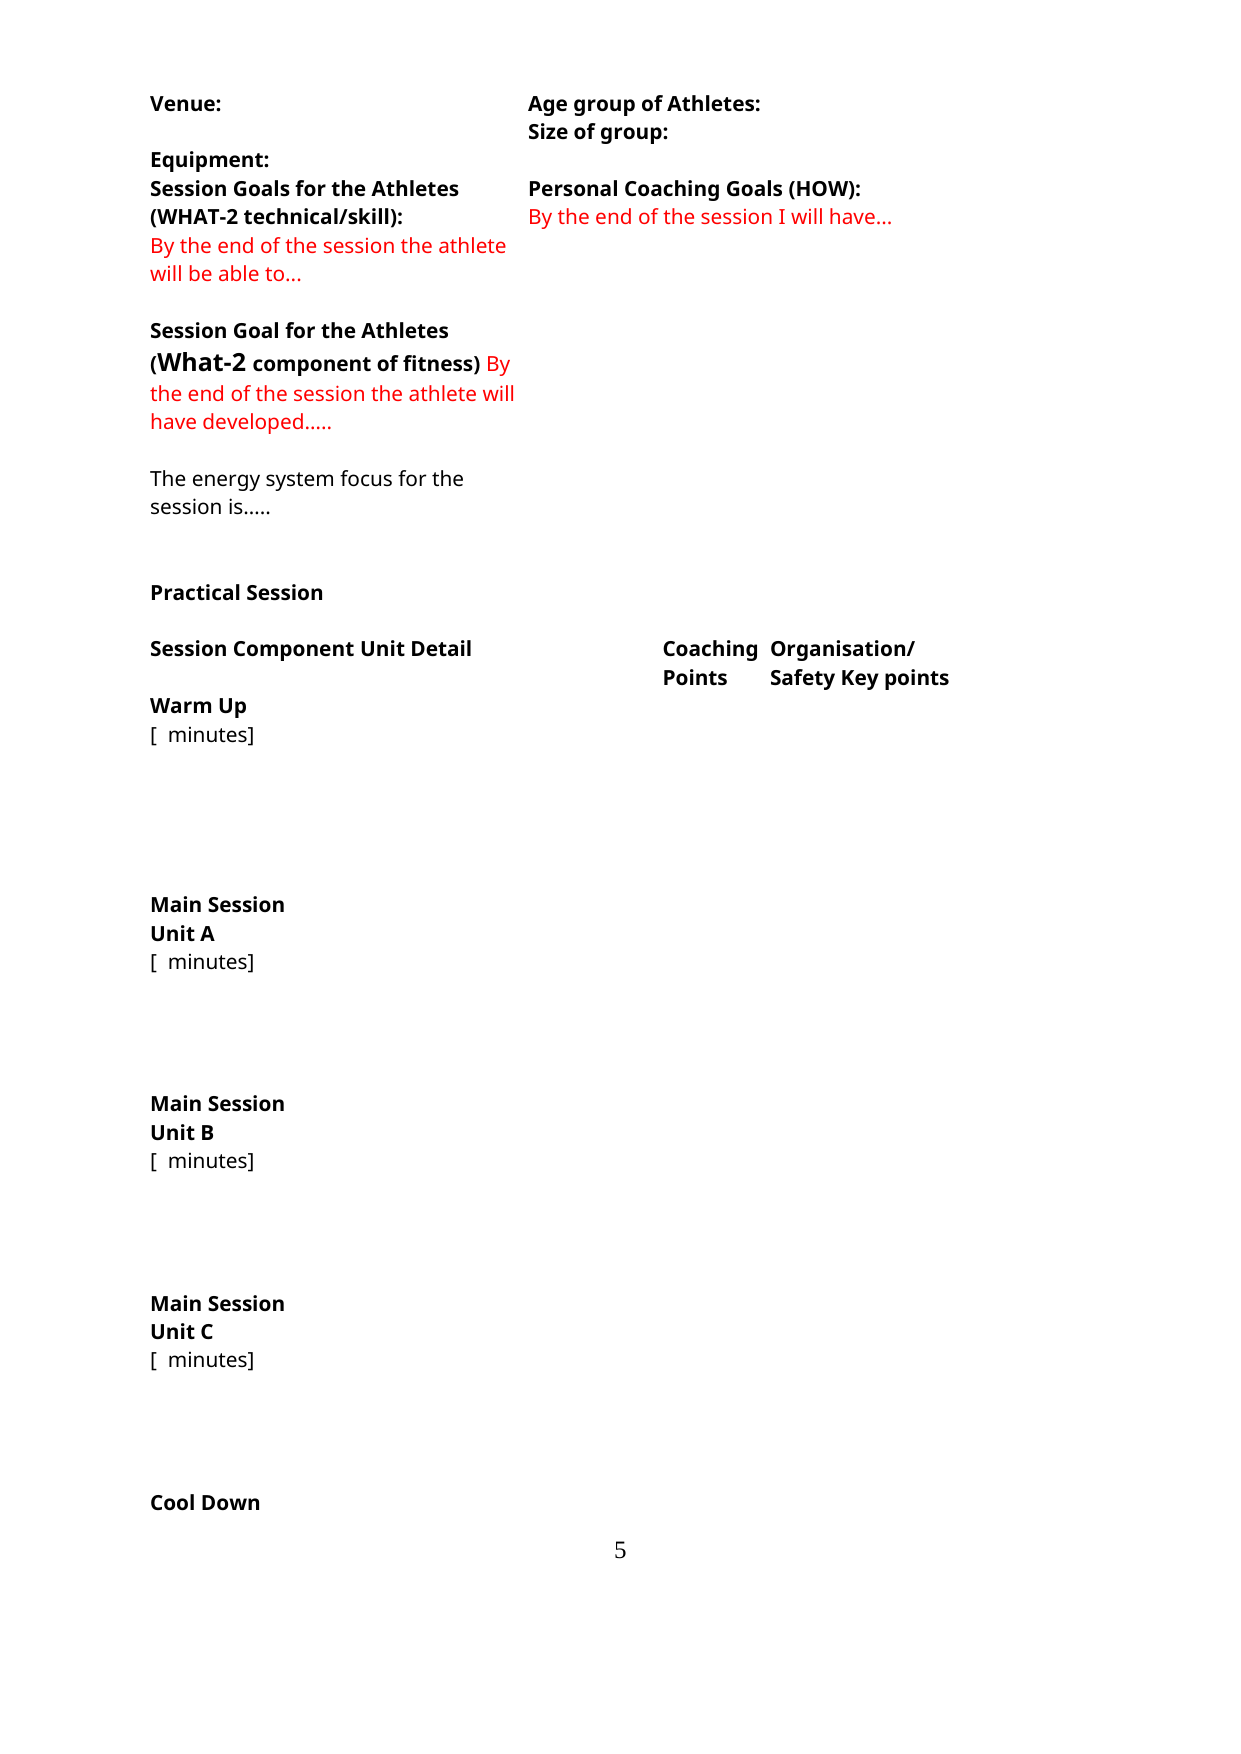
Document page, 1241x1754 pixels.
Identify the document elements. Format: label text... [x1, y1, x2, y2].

table_cell [360, 691, 662, 891]
table_cell Venue: [150, 89, 528, 146]
table_cell [360, 891, 662, 1089]
table_cell [360, 1488, 662, 1516]
table_cell Personal Coaching Goals (HOW): By the end of the session I will have... [528, 174, 1200, 578]
table_cell Main Session Unit C [ minutes] [150, 1289, 360, 1488]
table_cell Session Goals for the Athletes (WHAT-2 technical/skill): By the end of the session the athlete will be able to... Session Goal for the Athletes (What-2 component of fitness) By the end of the session the athlete will have developed….. The energy system focus for the session is….. [150, 174, 528, 578]
table_cell Coaching Points [662, 635, 770, 691]
table_cell Unit Detail [360, 635, 662, 691]
table_cell [662, 1090, 770, 1289]
table_cell Size of group: [528, 117, 1200, 146]
table_cell Main Session Unit A [ minutes] [150, 891, 360, 1089]
table_cell Session Component [150, 635, 360, 691]
table_cell Main Session Unit B [ minutes] [150, 1090, 360, 1289]
table_cell [360, 1090, 662, 1289]
table_cell Practical Session [150, 578, 1200, 634]
table_cell Age group of Athletes: [528, 89, 1200, 117]
table_cell [662, 691, 770, 891]
table_cell [770, 691, 1200, 1516]
table_cell Equipment: [150, 146, 1200, 174]
table_cell Warm Up [ minutes] [150, 691, 360, 891]
table_cell Cool Down [150, 1488, 360, 1516]
table_cell [662, 891, 770, 1089]
table_cell [662, 1488, 770, 1516]
table_cell [360, 1289, 662, 1488]
table_cell [662, 1289, 770, 1488]
table_cell Organisation/ Safety Key points [770, 635, 1200, 691]
